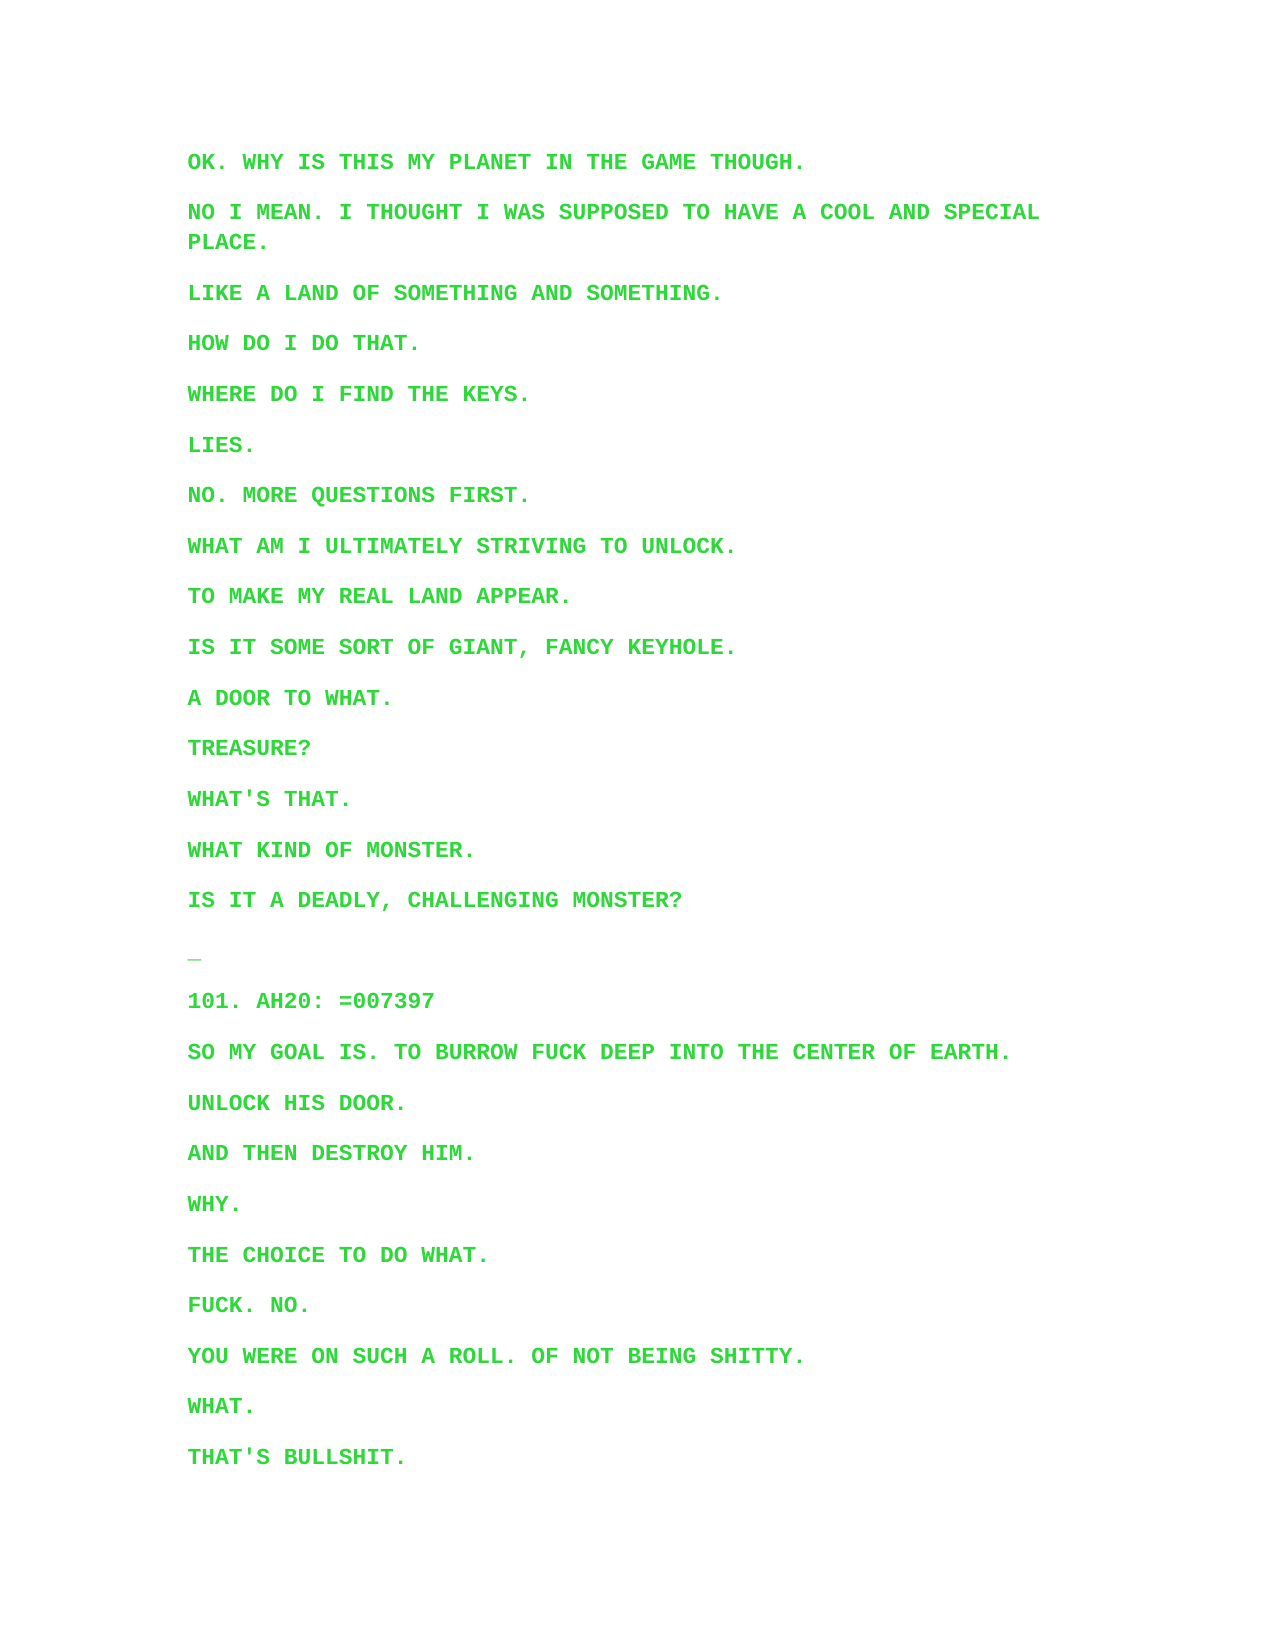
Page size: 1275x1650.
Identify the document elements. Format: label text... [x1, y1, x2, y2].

text WHERE DO I FIND THE KEYS. [187, 382, 1087, 408]
text TO MAKE MY REAL LAND APPEAR. [187, 585, 1087, 611]
text NO. MORE QUESTIONS FIRST. [187, 483, 1087, 509]
text LIES. [187, 433, 1087, 459]
text IS IT SOME SORT OF GIANT, FANCY KEYHOLE. [187, 635, 1087, 661]
text LIKE A LAND OF SOMETHING AND SOMETHING. [187, 281, 1087, 307]
text WHY. [187, 1192, 1087, 1218]
text UNLOCK HIS DOOR. [187, 1091, 1087, 1117]
text WHAT. [187, 1395, 1087, 1421]
text HOW DO I DO THAT. [187, 332, 1087, 358]
text A DOOR TO WHAT. [187, 686, 1087, 712]
text WHAT'S THAT. [187, 787, 1087, 813]
text AND THEN DESTROY HIM. [187, 1142, 1087, 1168]
text _ [187, 939, 1087, 965]
text THAT'S BULLSHIT. [187, 1445, 1087, 1471]
text NO I MEAN. I THOUGHT I WAS SUPPOSED TO HAVE A COOL AND SPECIAL PLACE. [187, 201, 1087, 256]
text OK. WHY IS THIS MY PLANET IN THE GAME THOUGH. [187, 150, 1087, 176]
text TREASURE? [187, 737, 1087, 763]
text SO MY GOAL IS. TO BURROW FUCK DEEP INTO THE CENTER OF EARTH. [187, 1040, 1087, 1066]
text THE CHOICE TO DO WHAT. [187, 1243, 1087, 1269]
text WHAT KIND OF MONSTER. [187, 838, 1087, 864]
text WHAT AM I ULTIMATELY STRIVING TO UNLOCK. [187, 534, 1087, 560]
text YOU WERE ON SUCH A ROLL. OF NOT BEING SHITTY. [187, 1344, 1087, 1370]
text IS IT A DEADLY, CHALLENGING MONSTER? [187, 888, 1087, 914]
text FUCK. NO. [187, 1293, 1087, 1319]
text 101. AH20: =007397 [187, 990, 1087, 1016]
